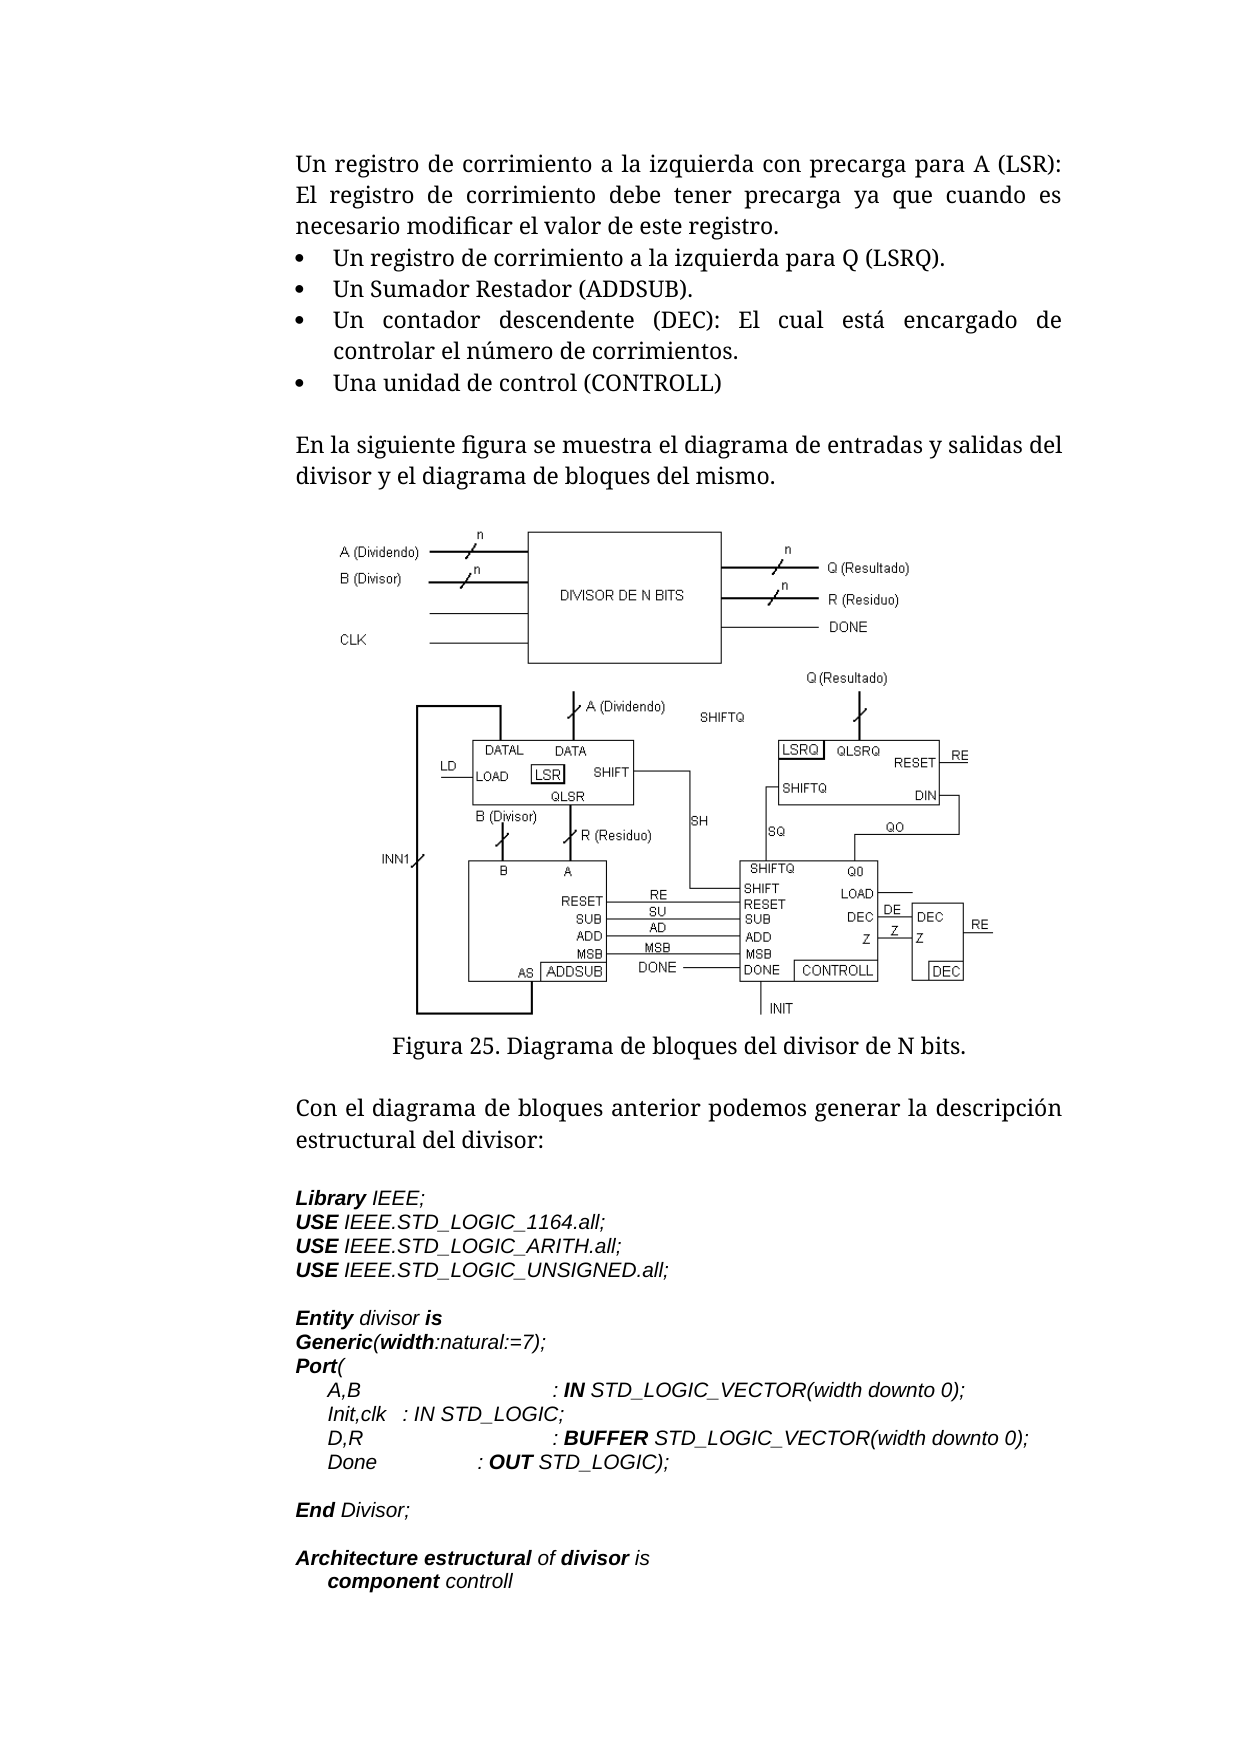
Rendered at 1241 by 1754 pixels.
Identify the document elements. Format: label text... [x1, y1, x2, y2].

text component controll [295, 1569, 1063, 1593]
text Generic(width:natural:=7); [295, 1330, 1063, 1354]
text USE IEEE.STD_LOGIC_UNSIGNED.all; [295, 1258, 1063, 1282]
text Port( [295, 1354, 1063, 1378]
text Un registro de corrimiento a la izquierda con precarga para A (LSR): El registro de corrimiento debe tener precarga ya que cuando es necesario modificar el valor de este registro. [295, 148, 1063, 241]
text End Divisor; [295, 1497, 1063, 1521]
picture [318, 500, 1040, 1021]
text A,B : IN STD_LOGIC_VECTOR(width downto 0); [295, 1378, 1063, 1402]
text USE IEEE.STD_LOGIC_ARITH.all; [295, 1234, 1063, 1258]
text Architecture estructural of divisor is [295, 1545, 1063, 1569]
list Un contador descendente (DEC): El cual está encargado de controlar el número de corrimientos. [295, 304, 1063, 366]
list Una unidad de control (CONTROLL) [295, 366, 1063, 398]
list Un registro de corrimiento a la izquierda para Q (LSRQ). [295, 241, 1063, 273]
text Library IEEE; [295, 1186, 1063, 1210]
text Entity divisor is [295, 1306, 1063, 1330]
text En la siguiente figura se muestra el diagrama de entradas y salidas del divisor y el diagrama de bloques del mismo. [295, 429, 1063, 491]
text D,R : BUFFER STD_LOGIC_VECTOR(width downto 0); [295, 1426, 1063, 1449]
text USE IEEE.STD_LOGIC_1164.all; [295, 1210, 1063, 1234]
text Con el diagrama de bloques anterior podemos generar la descripción estructural del divisor: [295, 1092, 1063, 1155]
text Figura 25. Diagrama de bloques del divisor de N bits. [295, 1030, 1063, 1061]
text Done : OUT STD_LOGIC); [295, 1449, 1063, 1473]
text Init,clk : IN STD_LOGIC; [295, 1402, 1063, 1426]
list Un Sumador Restador (ADDSUB). [295, 273, 1063, 304]
